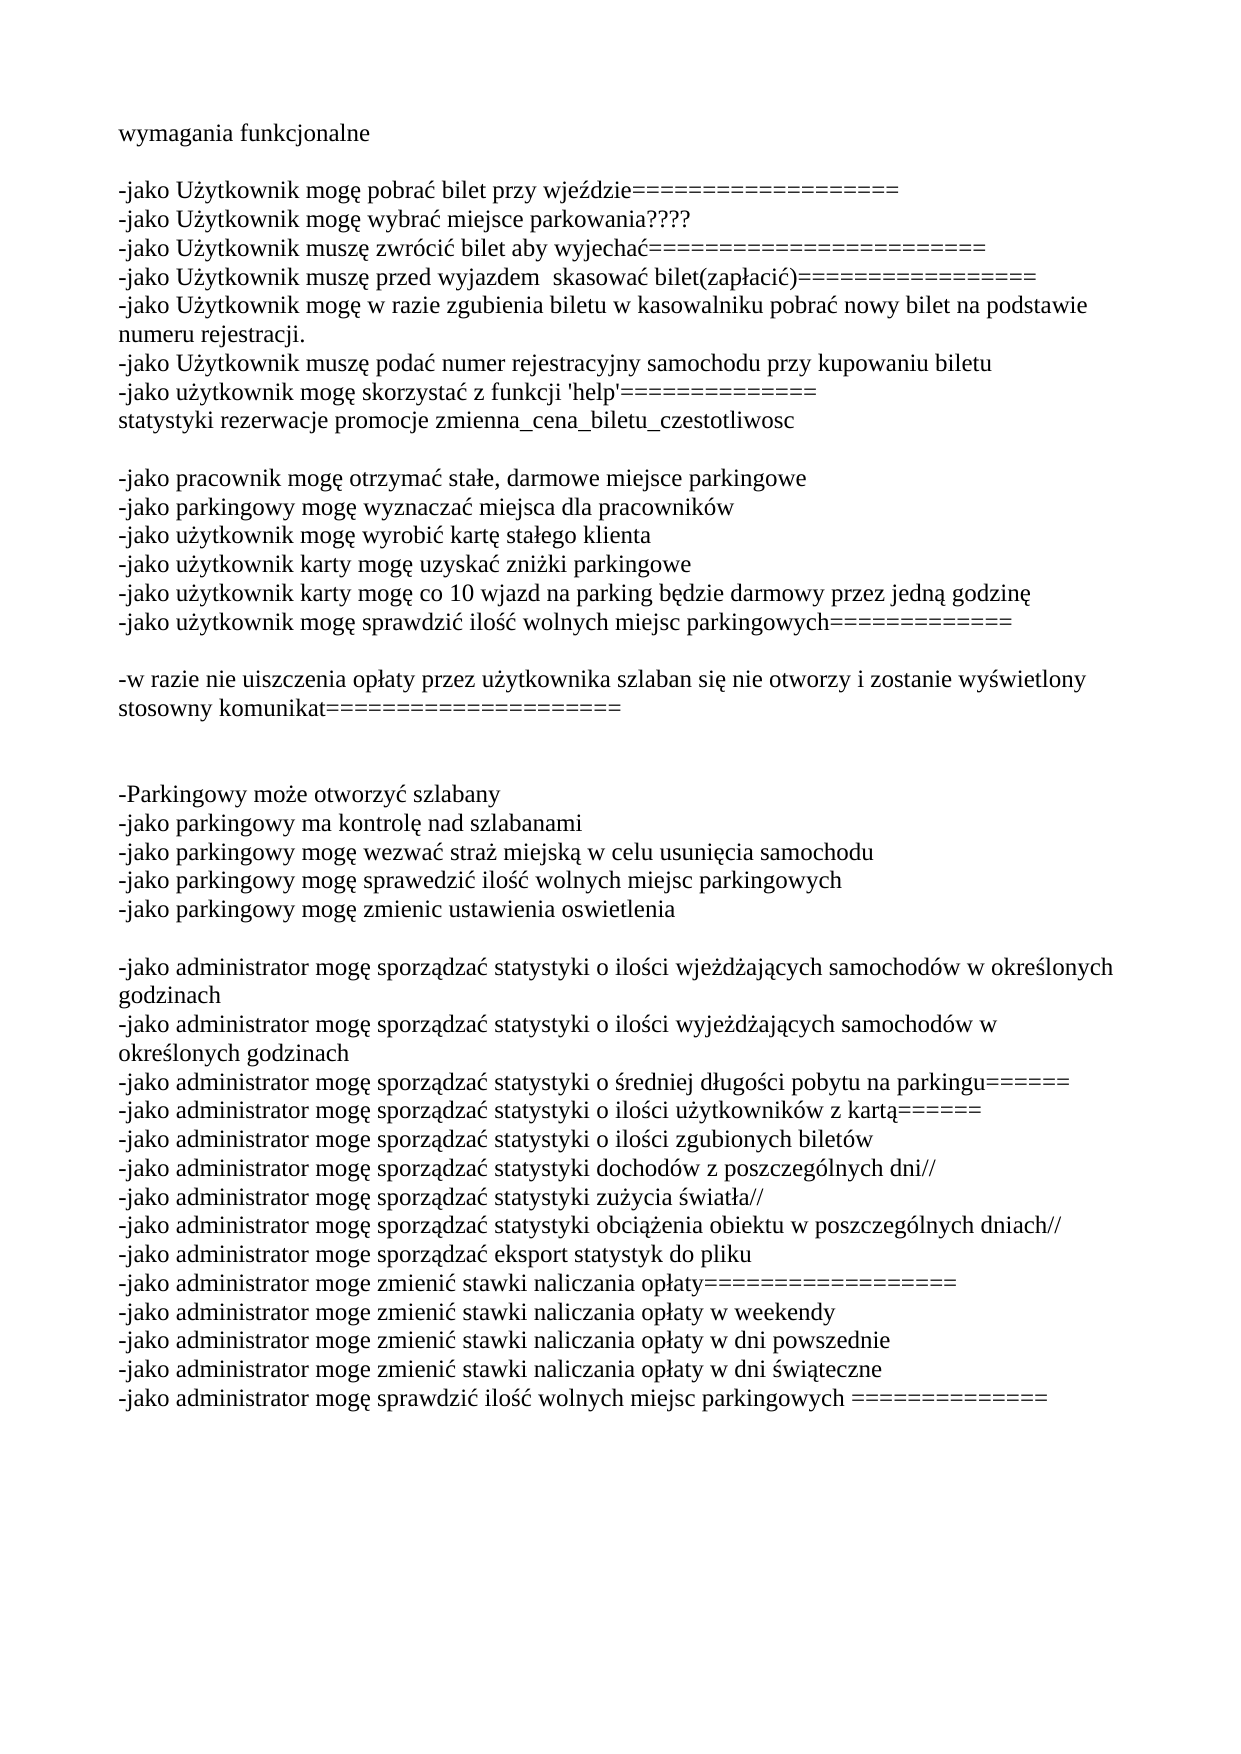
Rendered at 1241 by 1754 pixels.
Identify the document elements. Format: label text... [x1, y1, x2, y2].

text -jako użytkownik mogę skorzystać z funkcji 'help'============== [118, 377, 1122, 406]
text -jako użytkownik karty mogę co 10 wjazd na parking będzie darmowy przez jedną godzinę [118, 578, 1122, 607]
text -jako parkingowy mogę sprawedzić ilość wolnych miejsc parkingowych [118, 866, 1122, 894]
text -jako administrator mogę sporządzać statystyki dochodów z poszczególnych dni// [118, 1153, 1122, 1182]
text wymagania funkcjonalne [118, 118, 1122, 147]
text -jako użytkownik mogę wyrobić kartę stałego klienta [118, 521, 1122, 549]
text -jako administrator mogę sprawdzić ilość wolnych miejsc parkingowych ============== [118, 1383, 1122, 1412]
text -jako administrator mogę sporządzać statystyki zużycia światła// [118, 1182, 1122, 1211]
text -jako parkingowy mogę zmienic ustawienia oswietlenia [118, 894, 1122, 923]
text -jako administrator moge zmienić stawki naliczania opłaty w weekendy [118, 1297, 1122, 1326]
text -jako Użytkownik muszę podać numer rejestracyjny samochodu przy kupowaniu biletu [118, 348, 1122, 377]
text -jako administrator moge zmienić stawki naliczania opłaty================== [118, 1268, 1122, 1297]
text -jako administrator moge sporządzać statystyki o ilości zgubionych biletów [118, 1124, 1122, 1153]
text statystyki rezerwacje promocje zmienna_cena_biletu_czestotliwosc [118, 406, 1122, 434]
text -Parkingowy może otworzyć szlabany [118, 779, 1122, 808]
text -jako administrator mogę sporządzać statystyki o średniej długości pobytu na parkingu====== [118, 1067, 1122, 1096]
text -jako administrator mogę sporządzać statystyki o ilości wjeżdżających samochodów w określonych godzinach [118, 952, 1122, 1009]
text -jako pracownik mogę otrzymać stałe, darmowe miejsce parkingowe [118, 463, 1122, 492]
text -jako parkingowy mogę wezwać straż miejską w celu usunięcia samochodu [118, 837, 1122, 866]
text -jako Użytkownik mogę pobrać bilet przy wjeździe=================== [118, 176, 1122, 204]
text -jako Użytkownik muszę zwrócić bilet aby wyjechać======================== [118, 233, 1122, 262]
text -jako Użytkownik mogę wybrać miejsce parkowania???? [118, 204, 1122, 233]
text -jako administrator mogę sporządzać statystyki o ilości wyjeżdżających samochodów w określonych godzinach [118, 1009, 1122, 1067]
text -jako administrator mogę sporządzać statystyki o ilości użytkowników z kartą====== [118, 1096, 1122, 1124]
text -jako parkingowy mogę wyznaczać miejsca dla pracowników [118, 492, 1122, 521]
text -jako Użytkownik muszę przed wyjazdem skasować bilet(zapłacić)================= [118, 262, 1122, 291]
text -w razie nie uiszczenia opłaty przez użytkownika szlaban się nie otworzy i zostanie wyświetlony stosowny komunikat===================== [118, 664, 1122, 722]
text -jako administrator moge zmienić stawki naliczania opłaty w dni powszednie [118, 1326, 1122, 1354]
text -jako administrator moge zmienić stawki naliczania opłaty w dni świąteczne [118, 1354, 1122, 1383]
text -jako Użytkownik mogę w razie zgubienia biletu w kasowalniku pobrać nowy bilet na podstawie numeru rejestracji. [118, 291, 1122, 348]
text -jako parkingowy ma kontrolę nad szlabanami [118, 808, 1122, 837]
text -jako administrator mogę sporządzać statystyki obciążenia obiektu w poszczególnych dniach// [118, 1211, 1122, 1239]
text -jako administrator moge sporządzać eksport statystyk do pliku [118, 1239, 1122, 1268]
text -jako użytkownik mogę sprawdzić ilość wolnych miejsc parkingowych============= [118, 607, 1122, 636]
text -jako użytkownik karty mogę uzyskać zniżki parkingowe [118, 549, 1122, 578]
